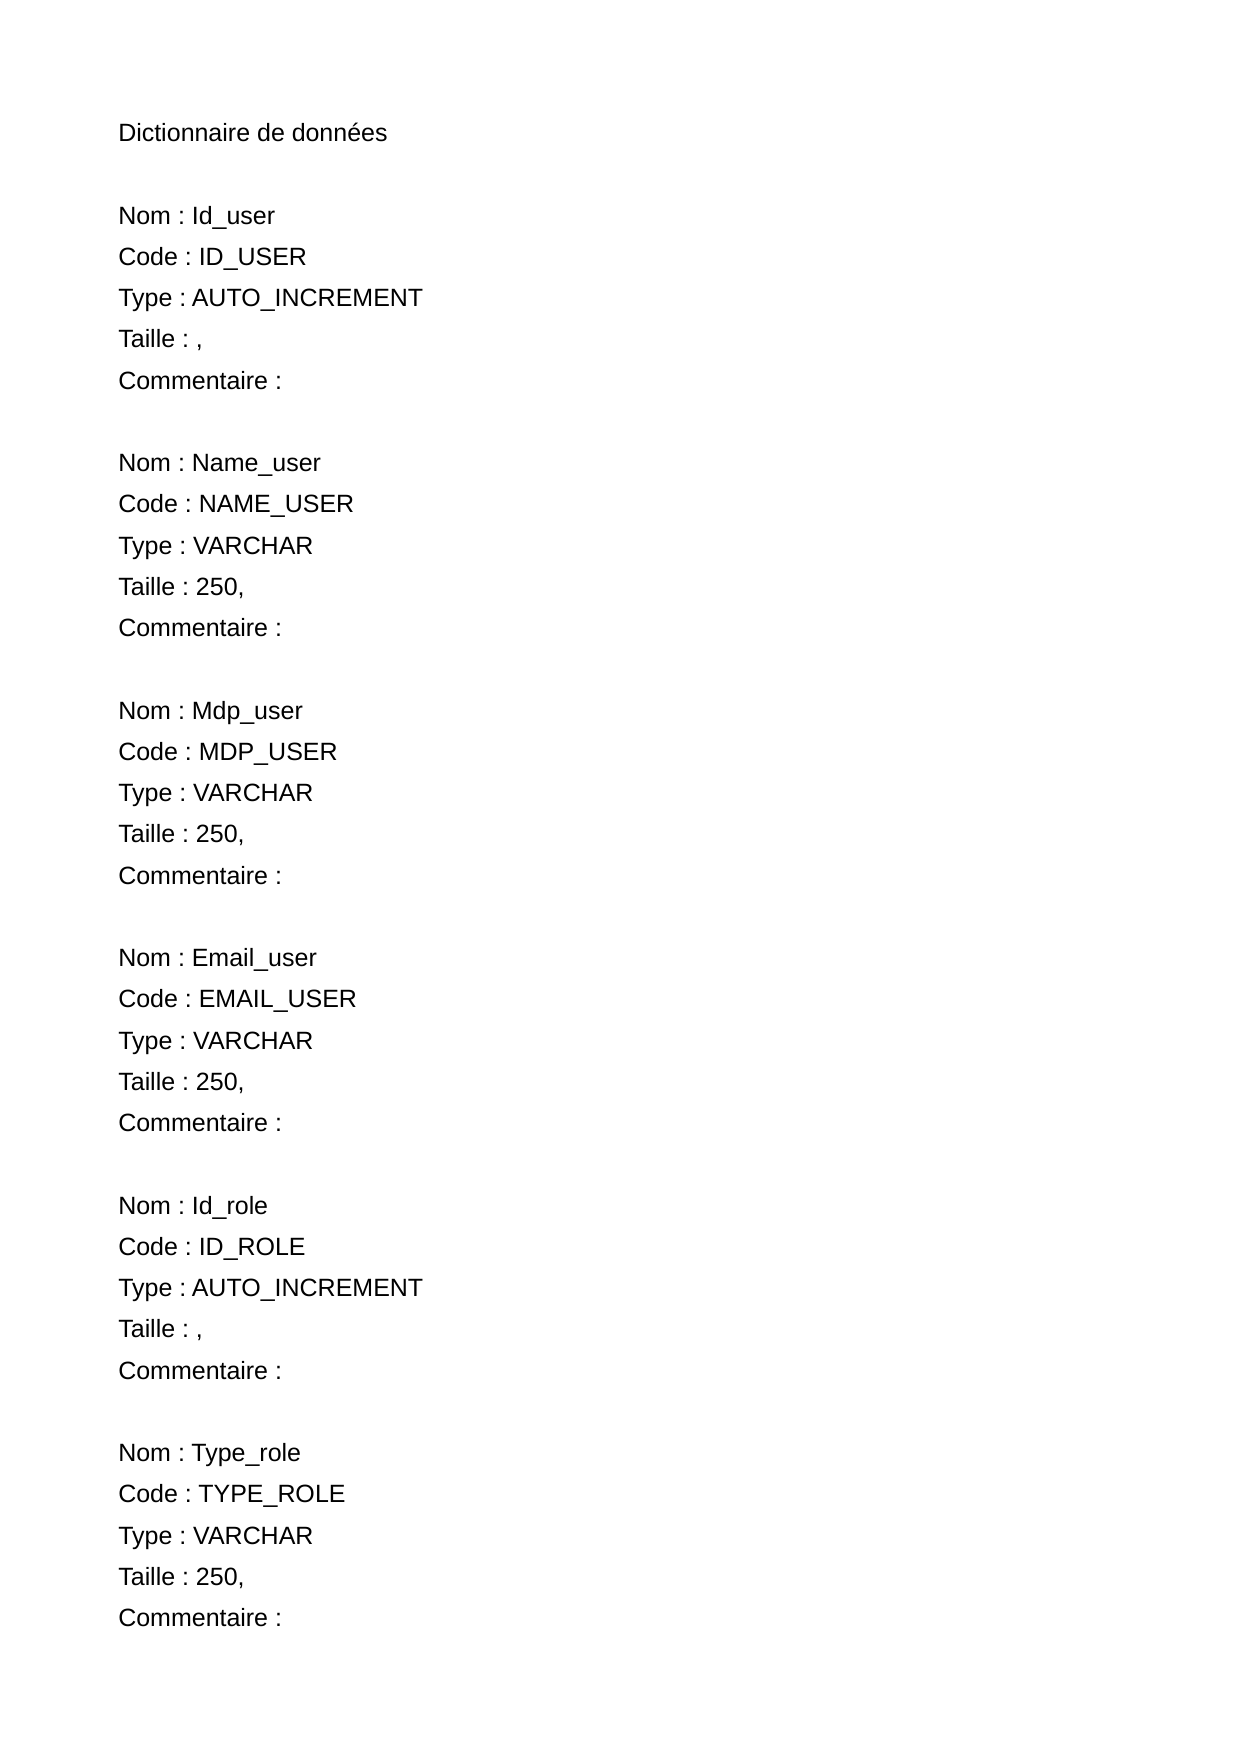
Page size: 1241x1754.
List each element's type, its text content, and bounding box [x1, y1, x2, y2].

text Taille : , [118, 324, 1122, 353]
text Nom : Id_role [118, 1191, 1122, 1219]
text Nom : Id_user [118, 201, 1122, 229]
text Taille : 250, [118, 819, 1122, 848]
text Nom : Email_user [118, 943, 1122, 972]
text Type : VARCHAR [118, 1026, 1122, 1054]
text Code : ID_ROLE [118, 1232, 1122, 1261]
text Type : VARCHAR [118, 778, 1122, 807]
text Dictionnaire de données [118, 118, 1122, 147]
text Taille : , [118, 1314, 1122, 1343]
text Taille : 250, [118, 1067, 1122, 1096]
text Commentaire : [118, 613, 1122, 642]
text Commentaire : [118, 1356, 1122, 1384]
text Type : VARCHAR [118, 531, 1122, 559]
text Code : NAME_USER [118, 489, 1122, 518]
text Code : TYPE_ROLE [118, 1479, 1122, 1508]
text Nom : Mdp_user [118, 696, 1122, 724]
text Type : AUTO_INCREMENT [118, 1273, 1122, 1302]
text Code : ID_USER [118, 242, 1122, 271]
text Nom : Name_user [118, 448, 1122, 477]
text Type : VARCHAR [118, 1521, 1122, 1549]
text Commentaire : [118, 861, 1122, 889]
text Commentaire : [118, 1108, 1122, 1137]
text Type : AUTO_INCREMENT [118, 283, 1122, 312]
text Code : EMAIL_USER [118, 984, 1122, 1013]
text Commentaire : [118, 1603, 1122, 1632]
text Code : MDP_USER [118, 737, 1122, 766]
text Taille : 250, [118, 1562, 1122, 1591]
text Commentaire : [118, 366, 1122, 394]
text Taille : 250, [118, 572, 1122, 601]
text Nom : Type_role [118, 1438, 1122, 1467]
